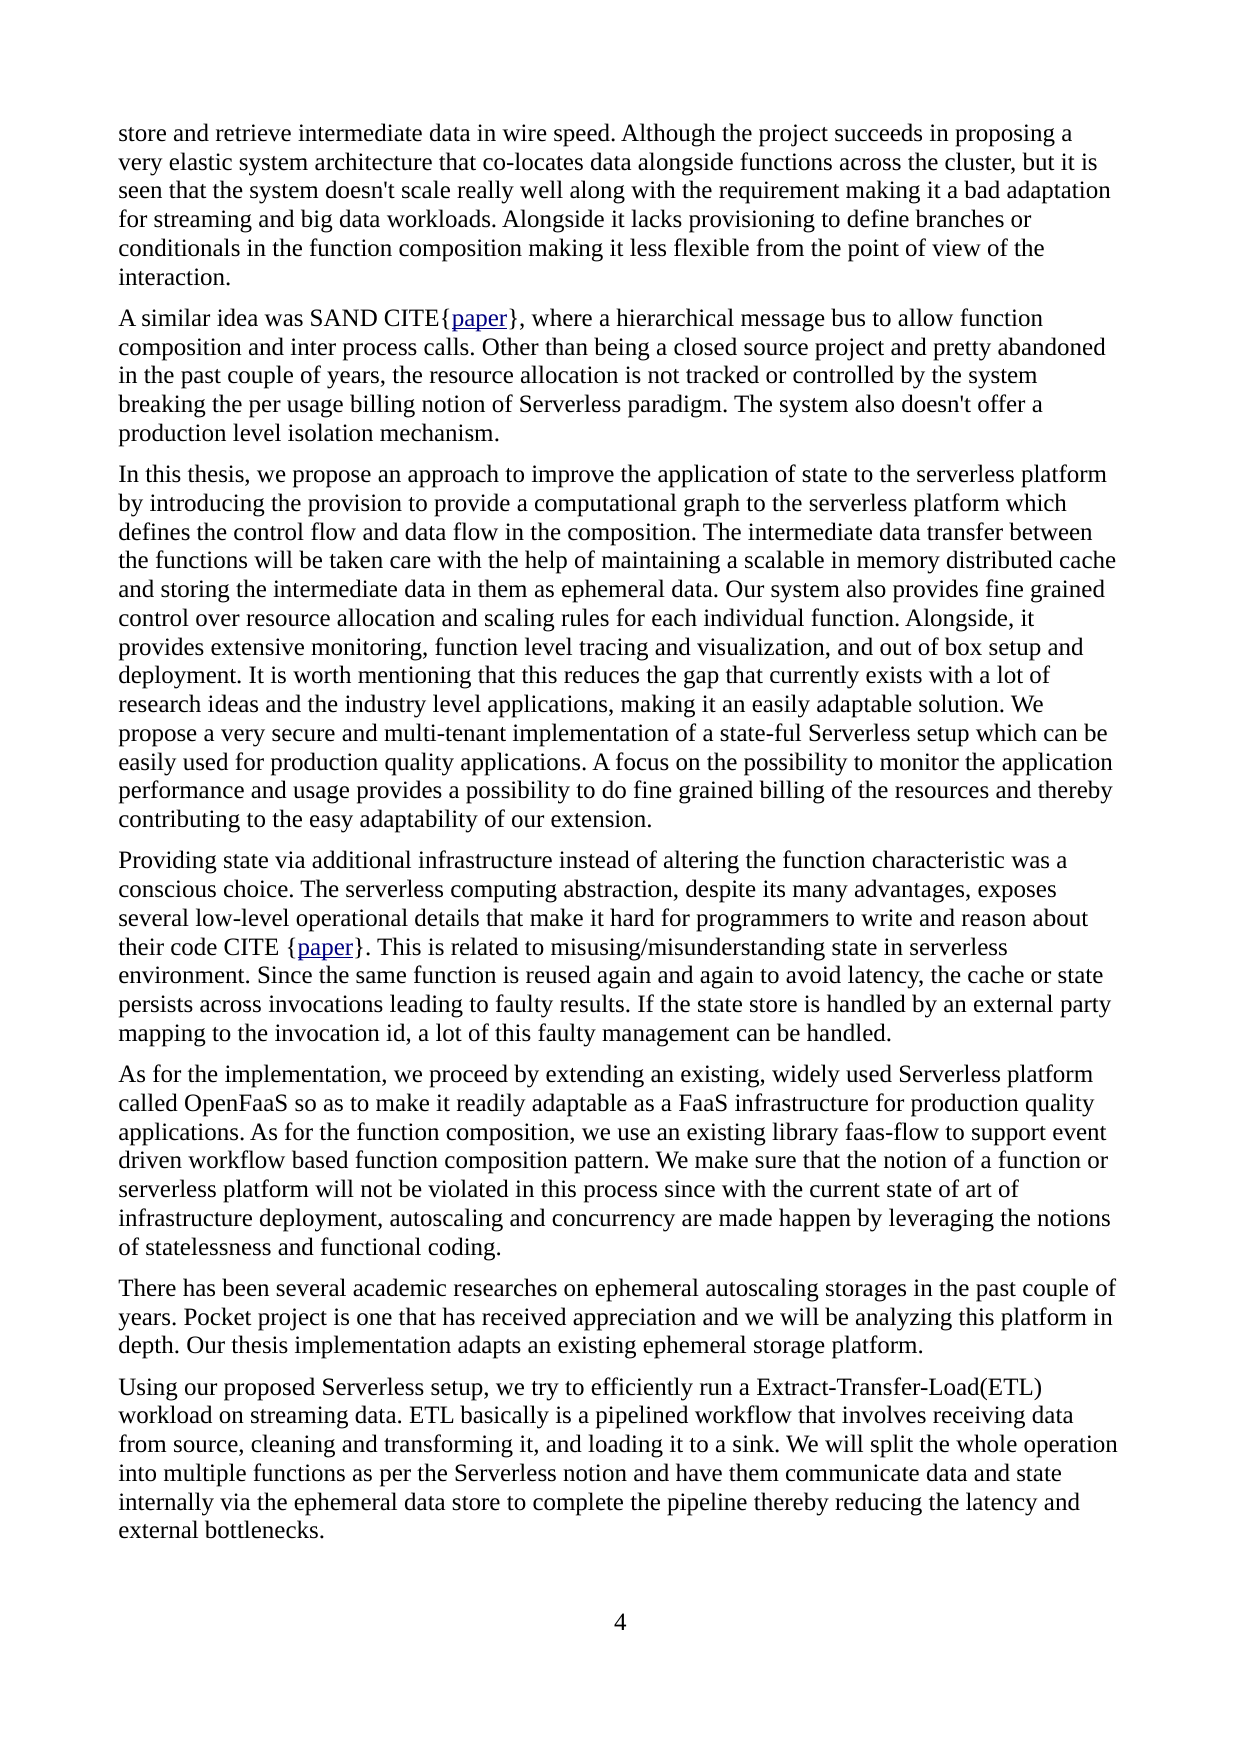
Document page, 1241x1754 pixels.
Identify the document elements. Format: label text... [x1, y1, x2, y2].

text A similar idea was SAND CITE{paper}, where a hierarchical message bus to allow function composition and inter process calls. Other than being a closed source project and pretty abandoned in the past couple of years, the resource allocation is not tracked or controlled by the system breaking the per usage billing notion of Serverless paradigm. The system also doesn't offer a production level isolation mechanism. [118, 303, 1122, 447]
text Providing state via additional infrastructure instead of altering the function characteristic was a conscious choice. The serverless computing abstraction, despite its many advantages, exposes several low-level operational details that make it hard for programmers to write and reason about their code CITE {paper}. This is related to misusing/misunderstanding state in serverless environment. Since the same function is reused again and again to avoid latency, the cache or state persists across invocations leading to faulty results. If the state store is handled by an external party mapping to the invocation id, a lot of this faulty management can be handled. [118, 846, 1122, 1047]
text There has been several academic researches on ephemeral autoscaling storages in the past couple of years. Pocket project is one that has received appreciation and we will be analyzing this platform in depth. Our thesis implementation adapts an existing ephemeral storage platform. [118, 1273, 1122, 1359]
text store and retrieve intermediate data in wire speed. Although the project succeeds in proposing a very elastic system architecture that co-locates data alongside functions across the cluster, but it is seen that the system doesn't scale really well along with the requirement making it a bad adaptation for streaming and big data workloads. Alongside it lacks provisioning to define branches or conditionals in the function composition making it less flexible from the point of view of the interaction. [118, 118, 1122, 291]
text Using our proposed Serverless setup, we try to efficiently run a Extract-Transfer-Load(ETL) workload on streaming data. ETL basically is a pipelined workflow that involves receiving data from source, cleaning and transforming it, and loading it to a sink. We will split the whole operation into multiple functions as per the Serverless notion and have them communicate data and state internally via the ephemeral data store to complete the pipeline thereby reducing the latency and external bottlenecks. [118, 1372, 1122, 1544]
text As for the implementation, we proceed by extending an existing, widely used Serverless platform called OpenFaaS so as to make it readily adaptable as a FaaS infrastructure for production quality applications. As for the function composition, we use an existing library faas-flow to support event driven workflow based function composition pattern. We make sure that the notion of a function or serverless platform will not be violated in this process since with the current state of art of infrastructure deployment, autoscaling and concurrency are made happen by leveraging the notions of statelessness and functional coding. [118, 1059, 1122, 1261]
text In this thesis, we propose an approach to improve the application of state to the serverless platform by introducing the provision to provide a computational graph to the serverless platform which defines the control flow and data flow in the composition. The intermediate data transfer between the functions will be taken care with the help of maintaining a scalable in memory distributed cache and storing the intermediate data in them as ephemeral data. Our system also provides fine grained control over resource allocation and scaling rules for each individual function. Alongside, it provides extensive monitoring, function level tracing and visualization, and out of box setup and deployment. It is worth mentioning that this reduces the gap that currently exists with a lot of research ideas and the industry level applications, making it an easily adaptable solution. We propose a very secure and multi-tenant implementation of a state-ful Serverless setup which can be easily used for production quality applications. A focus on the possibility to monitor the application performance and usage provides a possibility to do fine grained billing of the resources and thereby contributing to the easy adaptability of our extension. [118, 459, 1122, 833]
